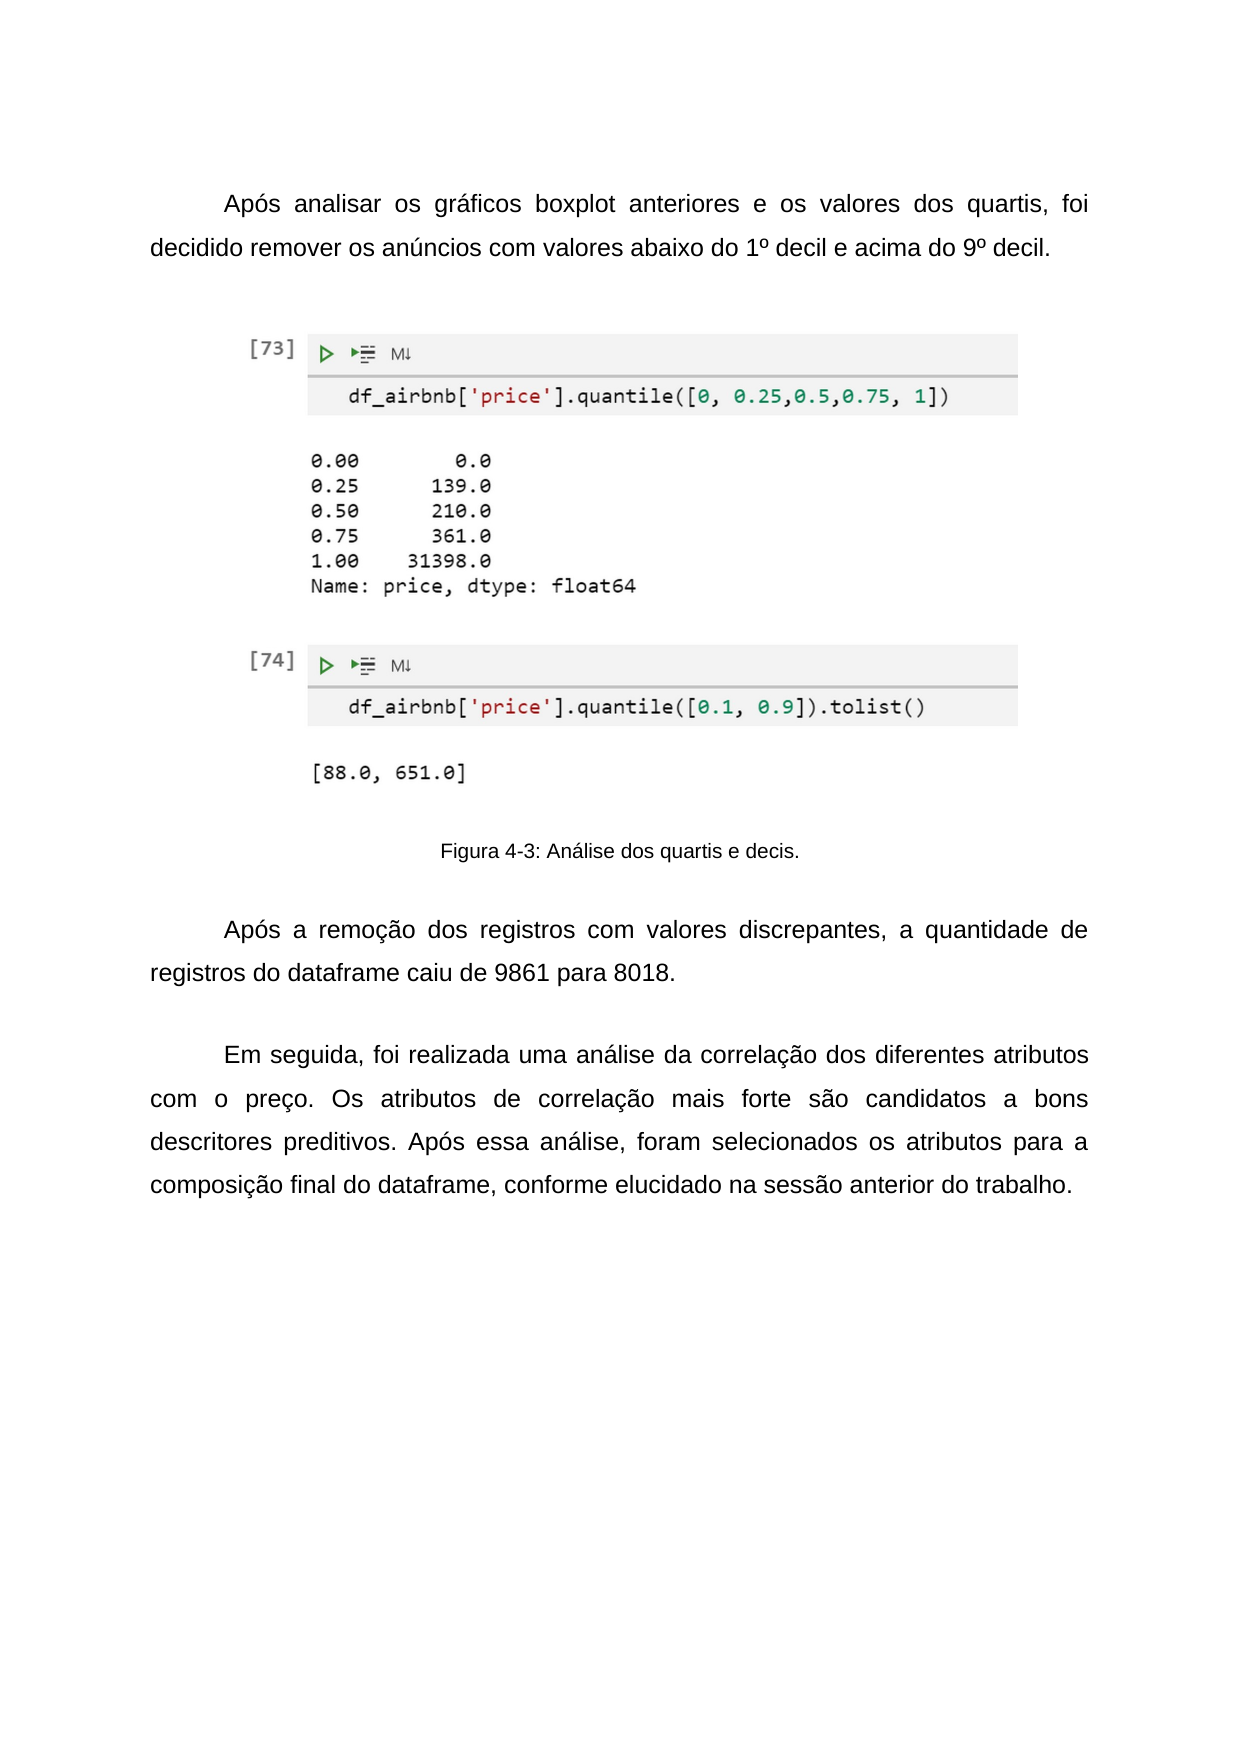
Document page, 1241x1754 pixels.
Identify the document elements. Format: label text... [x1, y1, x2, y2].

picture [222, 315, 1018, 815]
text Após analisar os gráficos boxplot anteriores e os valores dos quartis, foi decidido remover os anúncios com valores abaixo do 1º decil e acima do 9º decil. [150, 189, 1090, 261]
text Após a remoção dos registros com valores discrepantes, a quantidade de registros do dataframe caiu de 9861 para 8018. [150, 915, 1090, 987]
text Figura 4-3: Análise dos quartis e decis. [150, 315, 1090, 863]
text Em seguida, foi realizada uma análise da correlação dos diferentes atributos com o preço. Os atributos de correlação mais forte são candidatos a bons descritores preditivos. Após essa análise, foram selecionados os atributos para a composição final do dataframe, conforme elucidado na sessão anterior do trabalho. [150, 1040, 1090, 1198]
